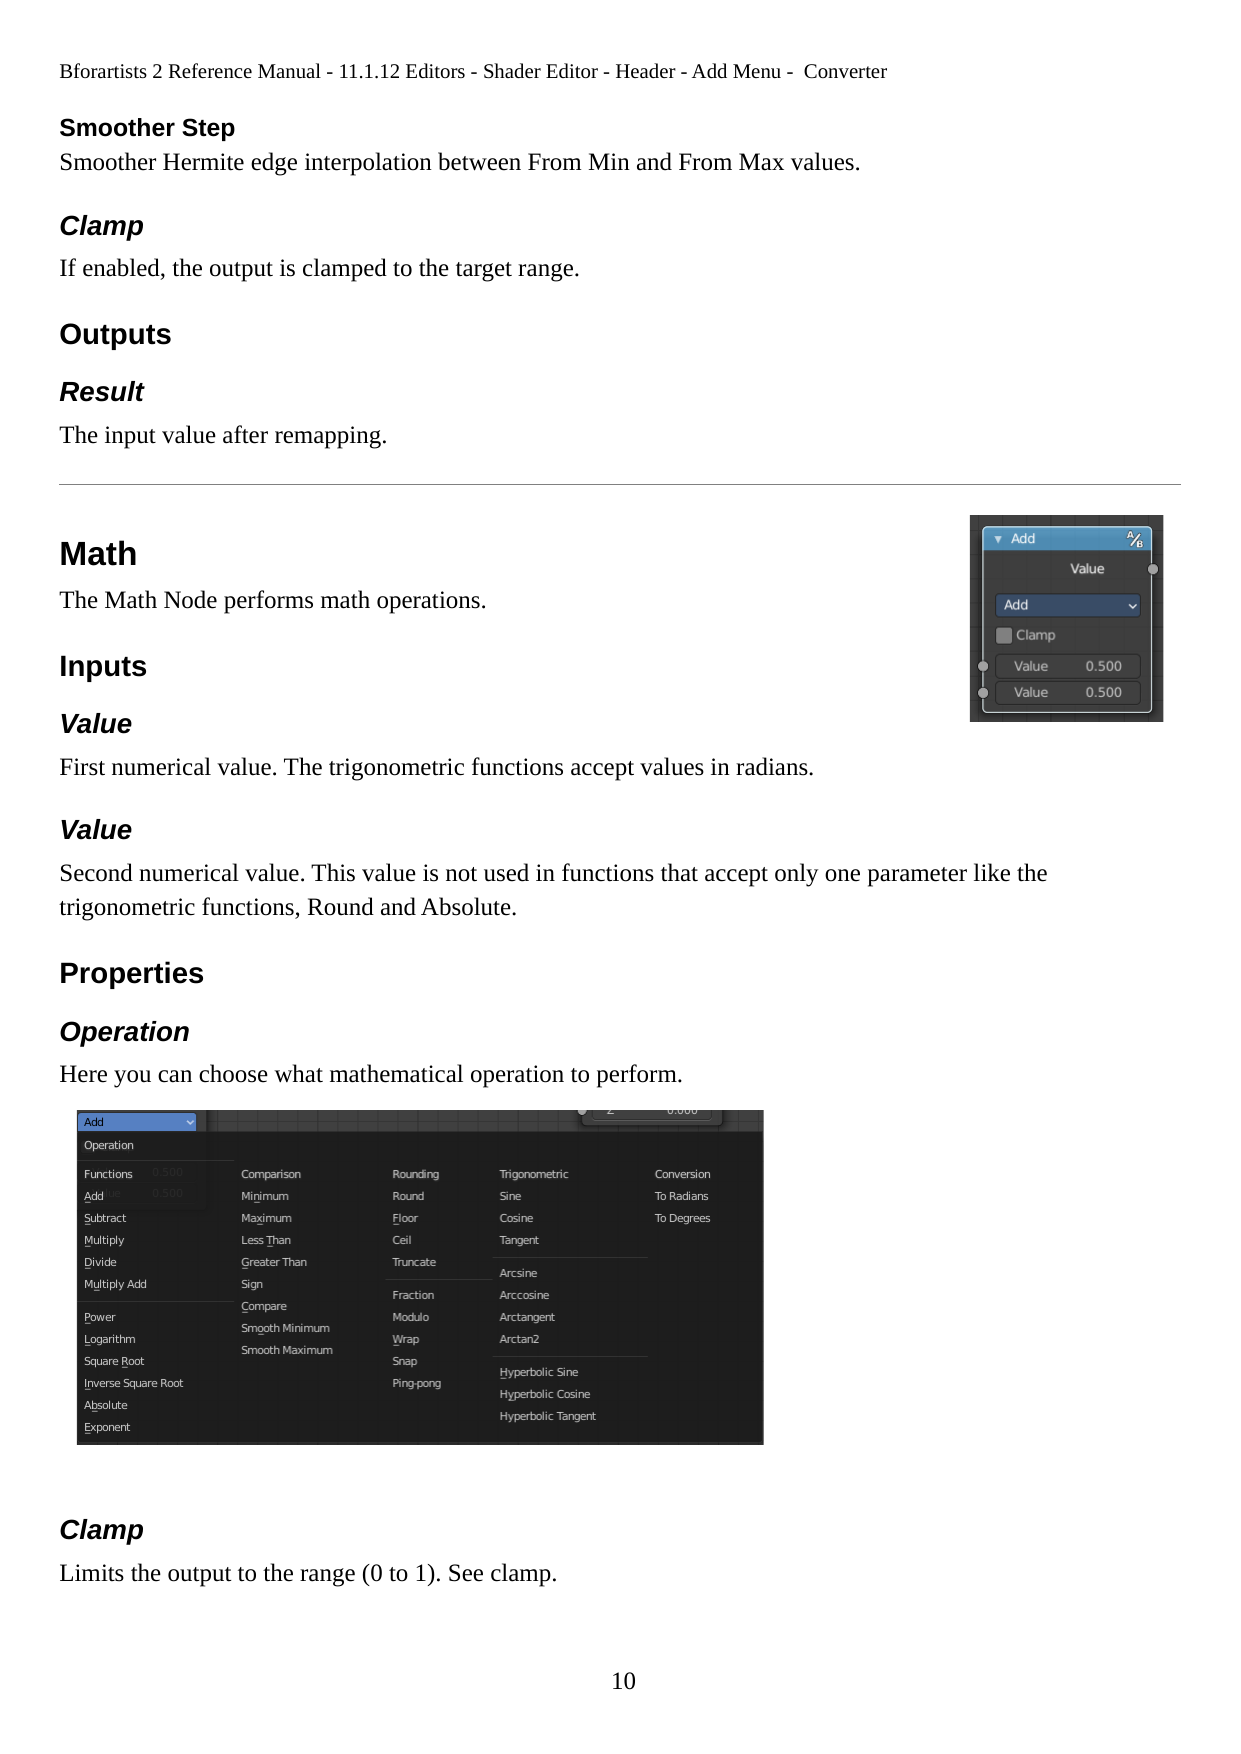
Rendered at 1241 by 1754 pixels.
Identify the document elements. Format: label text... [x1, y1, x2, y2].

text If enabled, the output is clamped to the target range. [59, 253, 1181, 282]
subtitle Operation [59, 1015, 1181, 1047]
subtitle Result [59, 376, 1181, 408]
subtitle Value [59, 708, 1181, 739]
text Second numerical value. This value is not used in functions that accept only one parameter like the trigonometric functions, Round and Absolute. [59, 858, 1181, 921]
subtitle [1164, 649, 1181, 683]
subtitle Inputs [59, 649, 969, 683]
text Here you can choose what mathematical operation to perform. [59, 1059, 1181, 1088]
text First numerical value. The trigonometric functions accept values in radians. [59, 752, 1181, 781]
subtitle Value [59, 814, 1181, 846]
subtitle [1164, 534, 1181, 573]
text Limits the output to the range (0 to 1). See clamp. [59, 1558, 1181, 1586]
subtitle Clamp [59, 1513, 1181, 1545]
subtitle Math [59, 534, 969, 573]
text The input value after remapping. [59, 420, 1181, 449]
subtitle Outputs [59, 317, 1181, 351]
text Smoother Hermite edge interpolation between From Min and From Max values. [59, 147, 1181, 176]
picture [969, 515, 1164, 722]
subtitle Properties [59, 956, 1181, 990]
picture [76, 1110, 764, 1445]
text The Math Node performs math operations. [59, 585, 969, 614]
subtitle Clamp [59, 209, 1181, 241]
subtitle Smoother Step [59, 113, 1181, 141]
